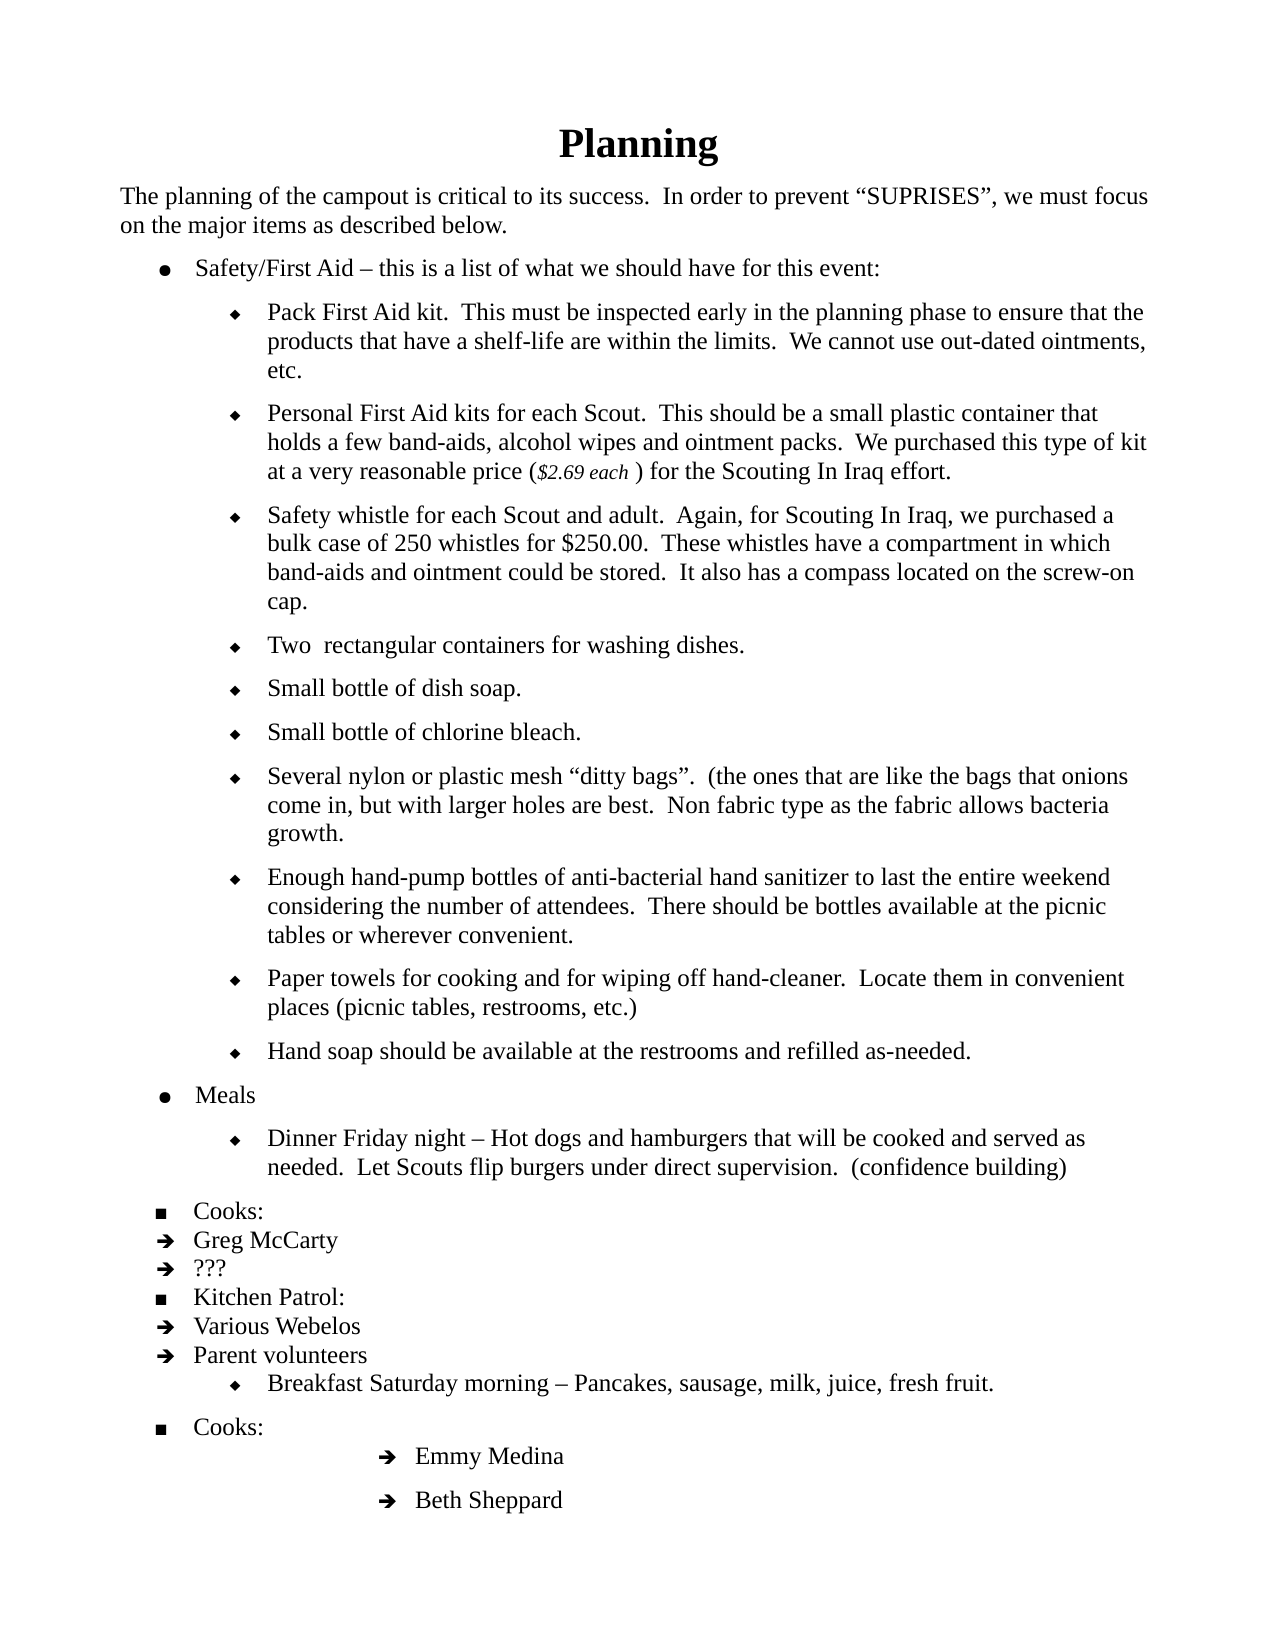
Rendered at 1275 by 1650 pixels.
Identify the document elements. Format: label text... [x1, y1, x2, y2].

list Safety whistle for each Scout and adult. Again, for Scouting In Iraq, we purchased a bulk case of 250 whistles for $250.00. These whistles have a compartment in which band-aids and ointment could be stored. It also has a compass located on the screw-on cap. [229, 500, 1157, 615]
list Breakfast Saturday morning – Pancakes, sausage, milk, juice, fresh fruit. [229, 1368, 1157, 1397]
list Cooks: [156, 1196, 1157, 1225]
list Personal First Aid kits for each Scout. This should be a small plastic container that holds a few band-aids, alcohol wipes and ointment packs. We purchased this type of kit at a very reasonable price ($2.69 each ) for the Scouting In Iraq effort. [229, 398, 1157, 485]
list Small bottle of dish soap. [229, 673, 1157, 702]
list Several nylon or plastic mesh “ditty bags”. (the ones that are like the bags that onions come in, but with larger holes are best. Non fabric type as the fabric allows bacteria growth. [229, 761, 1157, 847]
list Enough hand-pump bottles of anti-bacterial hand sanitizer to last the entire weekend considering the number of attendees. There should be bottles available at the picnic tables or wherever convenient. [229, 862, 1157, 948]
list Greg McCarty [156, 1225, 1157, 1253]
list Safety/First Aid – this is a list of what we should have for this event: [157, 253, 1157, 282]
list Pack First Aid kit. This must be inspected early in the planning phase to ensure that the products that have a shelf-life are within the limits. We cannot use out-dated ointments, etc. [229, 297, 1157, 383]
list Various Webelos [156, 1311, 1157, 1340]
list Meals [157, 1080, 1157, 1108]
list ??? [156, 1253, 1157, 1282]
text The planning of the campout is critical to its success. In order to prevent “SUPRISES”, we must focus on the major items as described below. [120, 181, 1157, 238]
list Hand soap should be available at the restrooms and refilled as-needed. [229, 1036, 1157, 1065]
list Emmy Medina [377, 1441, 1157, 1470]
list Kitchen Patrol: [156, 1282, 1157, 1311]
list Dinner Friday night – Hot dogs and hamburgers that will be cooked and served as needed. Let Scouts flip burgers under direct supervision. (confidence building) [229, 1123, 1157, 1181]
list Small bottle of chlorine bleach. [229, 717, 1157, 746]
text Planning [120, 118, 1157, 166]
list Paper towels for cooking and for wiping off hand-cleaner. Locate them in convenient places (picnic tables, restrooms, etc.) [229, 963, 1157, 1021]
list Two rectangular containers for washing dishes. [229, 630, 1157, 658]
list Beth Sheppard [377, 1485, 1157, 1513]
list Parent volunteers [156, 1340, 1157, 1368]
list Cooks: [156, 1412, 1157, 1441]
